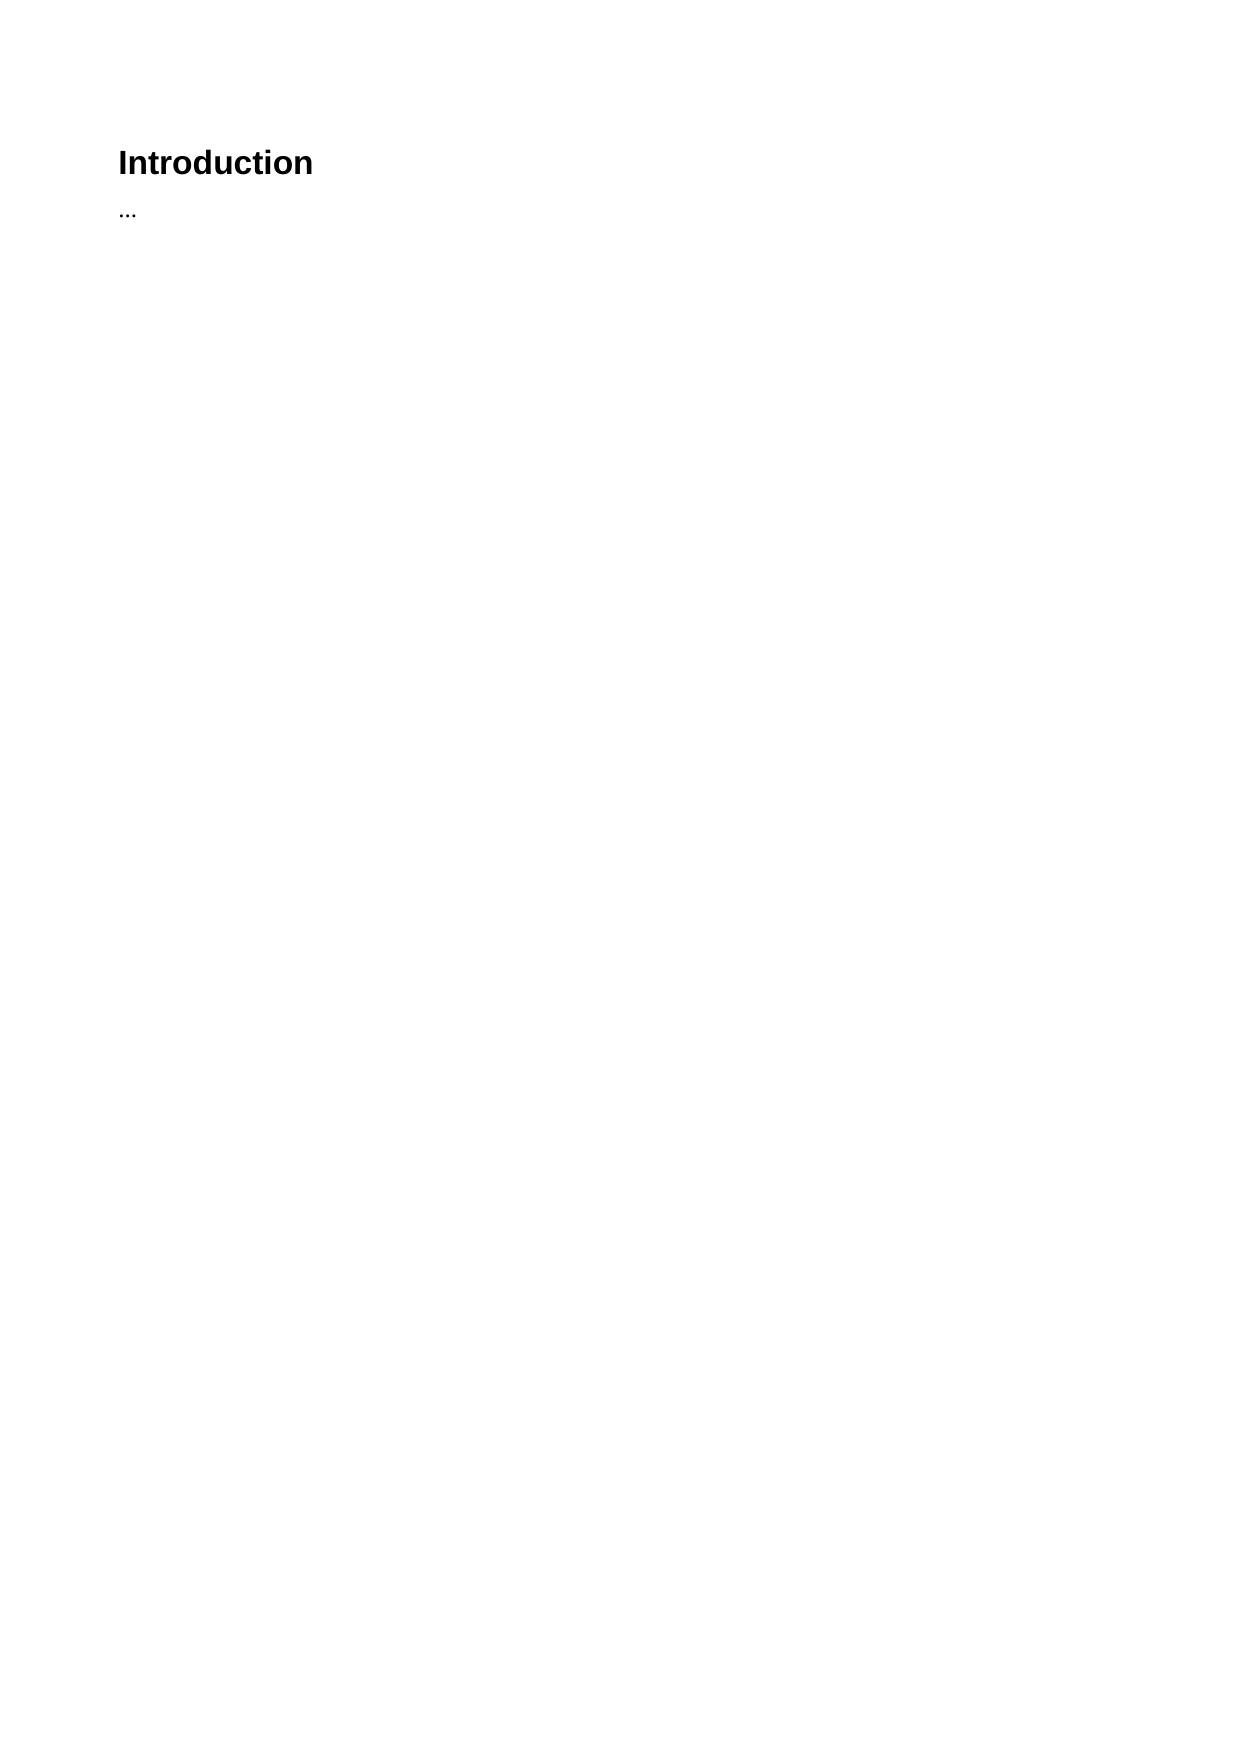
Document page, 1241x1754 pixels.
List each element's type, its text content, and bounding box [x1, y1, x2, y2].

text ... [118, 194, 1122, 223]
subtitle Introduction [118, 143, 1122, 182]
